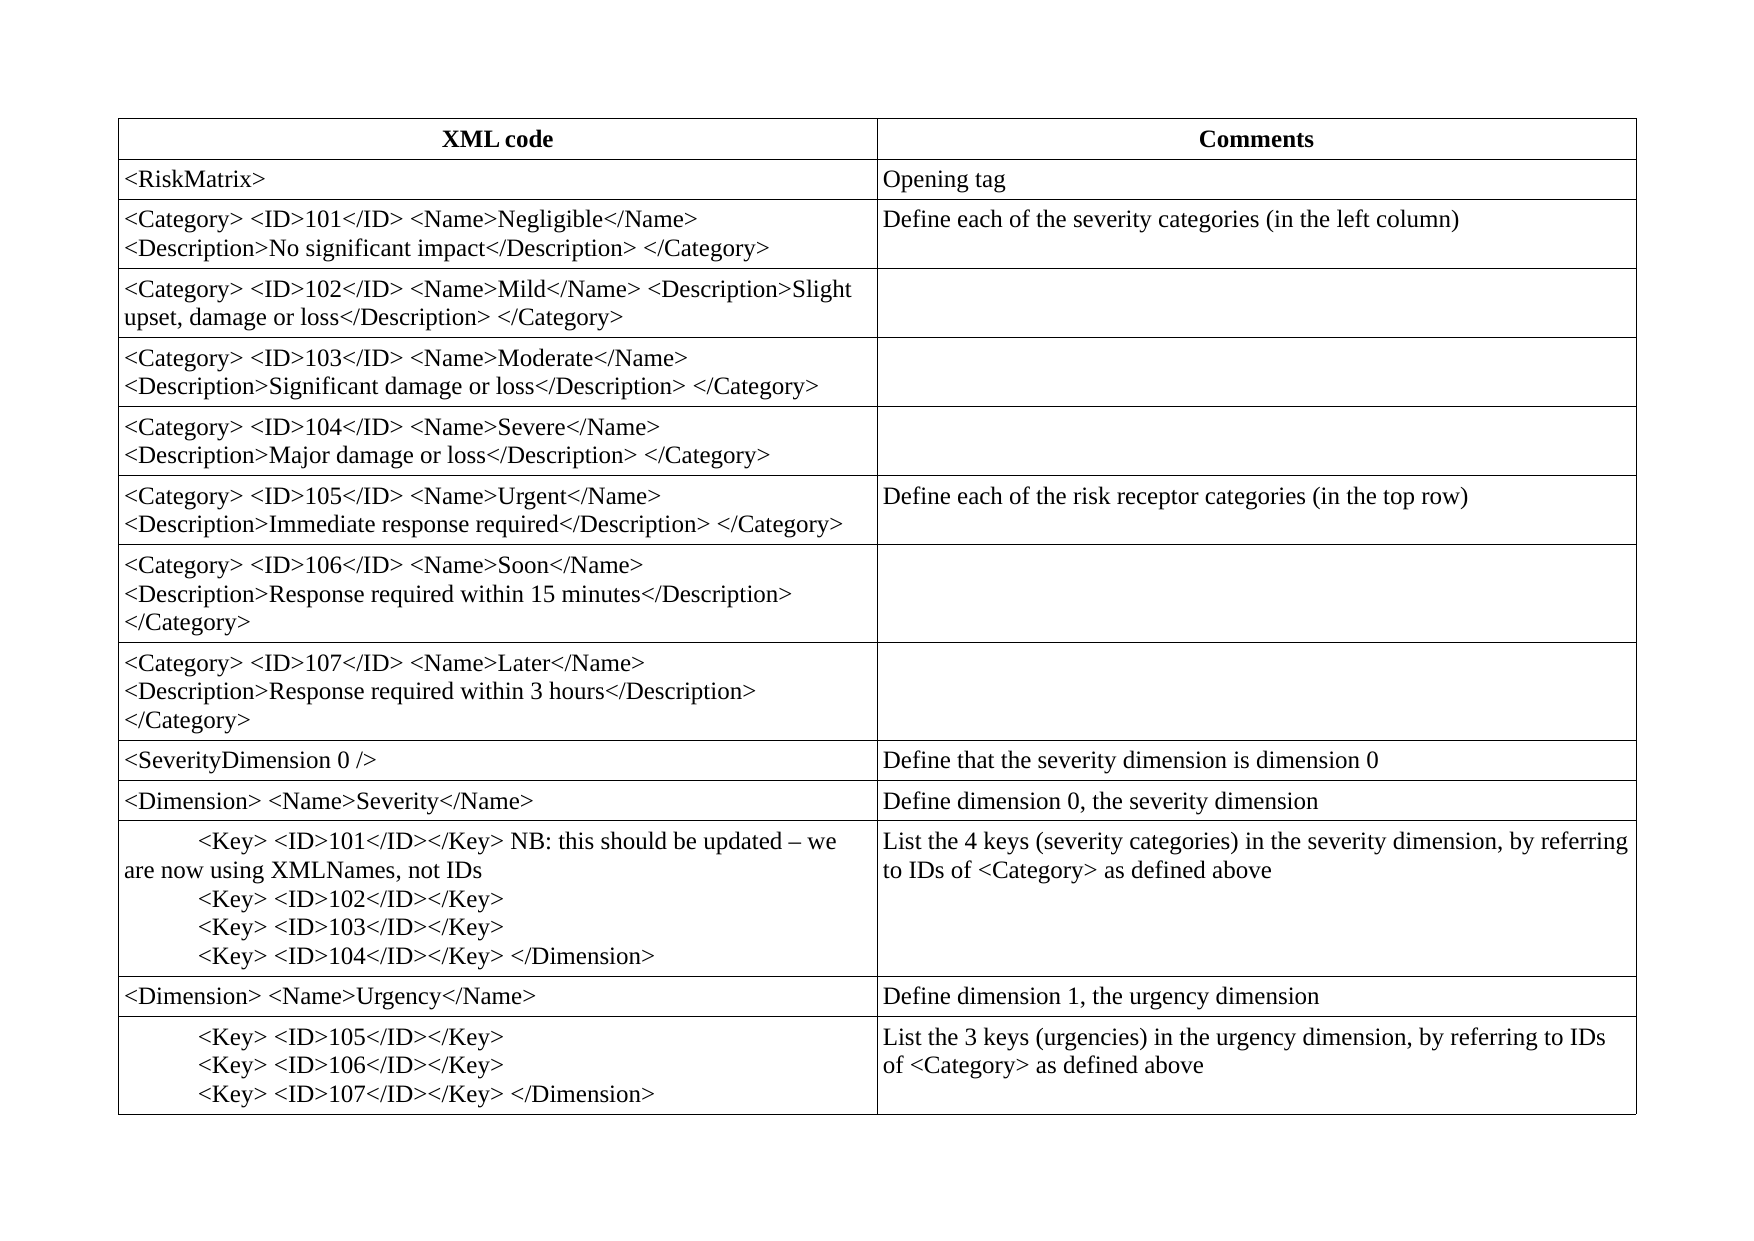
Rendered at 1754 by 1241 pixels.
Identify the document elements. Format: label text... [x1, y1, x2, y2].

table_cell Define dimension 1, the urgency dimension [878, 977, 1636, 1016]
table_cell <Key> <ID>101</ID></Key> NB: this should be updated – we are now using XMLNames, not IDs <Key> <ID>102</ID></Key> <Key> <ID>103</ID></Key> <Key> <ID>104</ID></Key> </Dimension> [119, 821, 877, 976]
table_cell Define each of the severity categories (in the left column) [878, 200, 1636, 268]
table_cell Define that the severity dimension is dimension 0 [878, 741, 1636, 780]
table_header XML code [119, 119, 877, 158]
table_cell [878, 643, 1636, 740]
table_cell [878, 407, 1636, 475]
table_cell <Category> <ID>103</ID> <Name>Moderate</Name> <Description>Significant damage or loss</Description> </Category> [119, 338, 877, 406]
table_cell <SeverityDimension 0 /> [119, 741, 877, 780]
table_cell <Category> <ID>105</ID> <Name>Urgent</Name> <Description>Immediate response required</Description> </Category> [119, 476, 877, 544]
table_cell [878, 545, 1636, 642]
table_cell Define each of the risk receptor categories (in the top row) [878, 476, 1636, 544]
table_cell [878, 338, 1636, 406]
table_cell List the 4 keys (severity categories) in the severity dimension, by referring to IDs of <Category> as defined above [878, 821, 1636, 976]
table_cell <Category> <ID>102</ID> <Name>Mild</Name> <Description>Slight upset, damage or loss</Description> </Category> [119, 269, 877, 337]
table_cell <Category> <ID>104</ID> <Name>Severe</Name> <Description>Major damage or loss</Description> </Category> [119, 407, 877, 475]
table_cell Define dimension 0, the severity dimension [878, 781, 1636, 820]
table_cell <Dimension> <Name>Severity</Name> [119, 781, 877, 820]
table_cell Opening tag [878, 160, 1636, 199]
table_cell <RiskMatrix> [119, 160, 877, 199]
table_header Comments [878, 119, 1636, 158]
table_cell [878, 269, 1636, 337]
table_cell <Category> <ID>107</ID> <Name>Later</Name> <Description>Response required within 3 hours</Description> </Category> [119, 643, 877, 740]
table_cell List the 3 keys (urgencies) in the urgency dimension, by referring to IDs of <Category> as defined above [878, 1017, 1636, 1114]
table_cell <Dimension> <Name>Urgency</Name> [119, 977, 877, 1016]
table_cell <Category> <ID>101</ID> <Name>Negligible</Name> <Description>No significant impact</Description> </Category> [119, 200, 877, 268]
table_cell <Key> <ID>105</ID></Key> <Key> <ID>106</ID></Key> <Key> <ID>107</ID></Key> </Dimension> [119, 1017, 877, 1114]
table_cell <Category> <ID>106</ID> <Name>Soon</Name> <Description>Response required within 15 minutes</Description> </Category> [119, 545, 877, 642]
